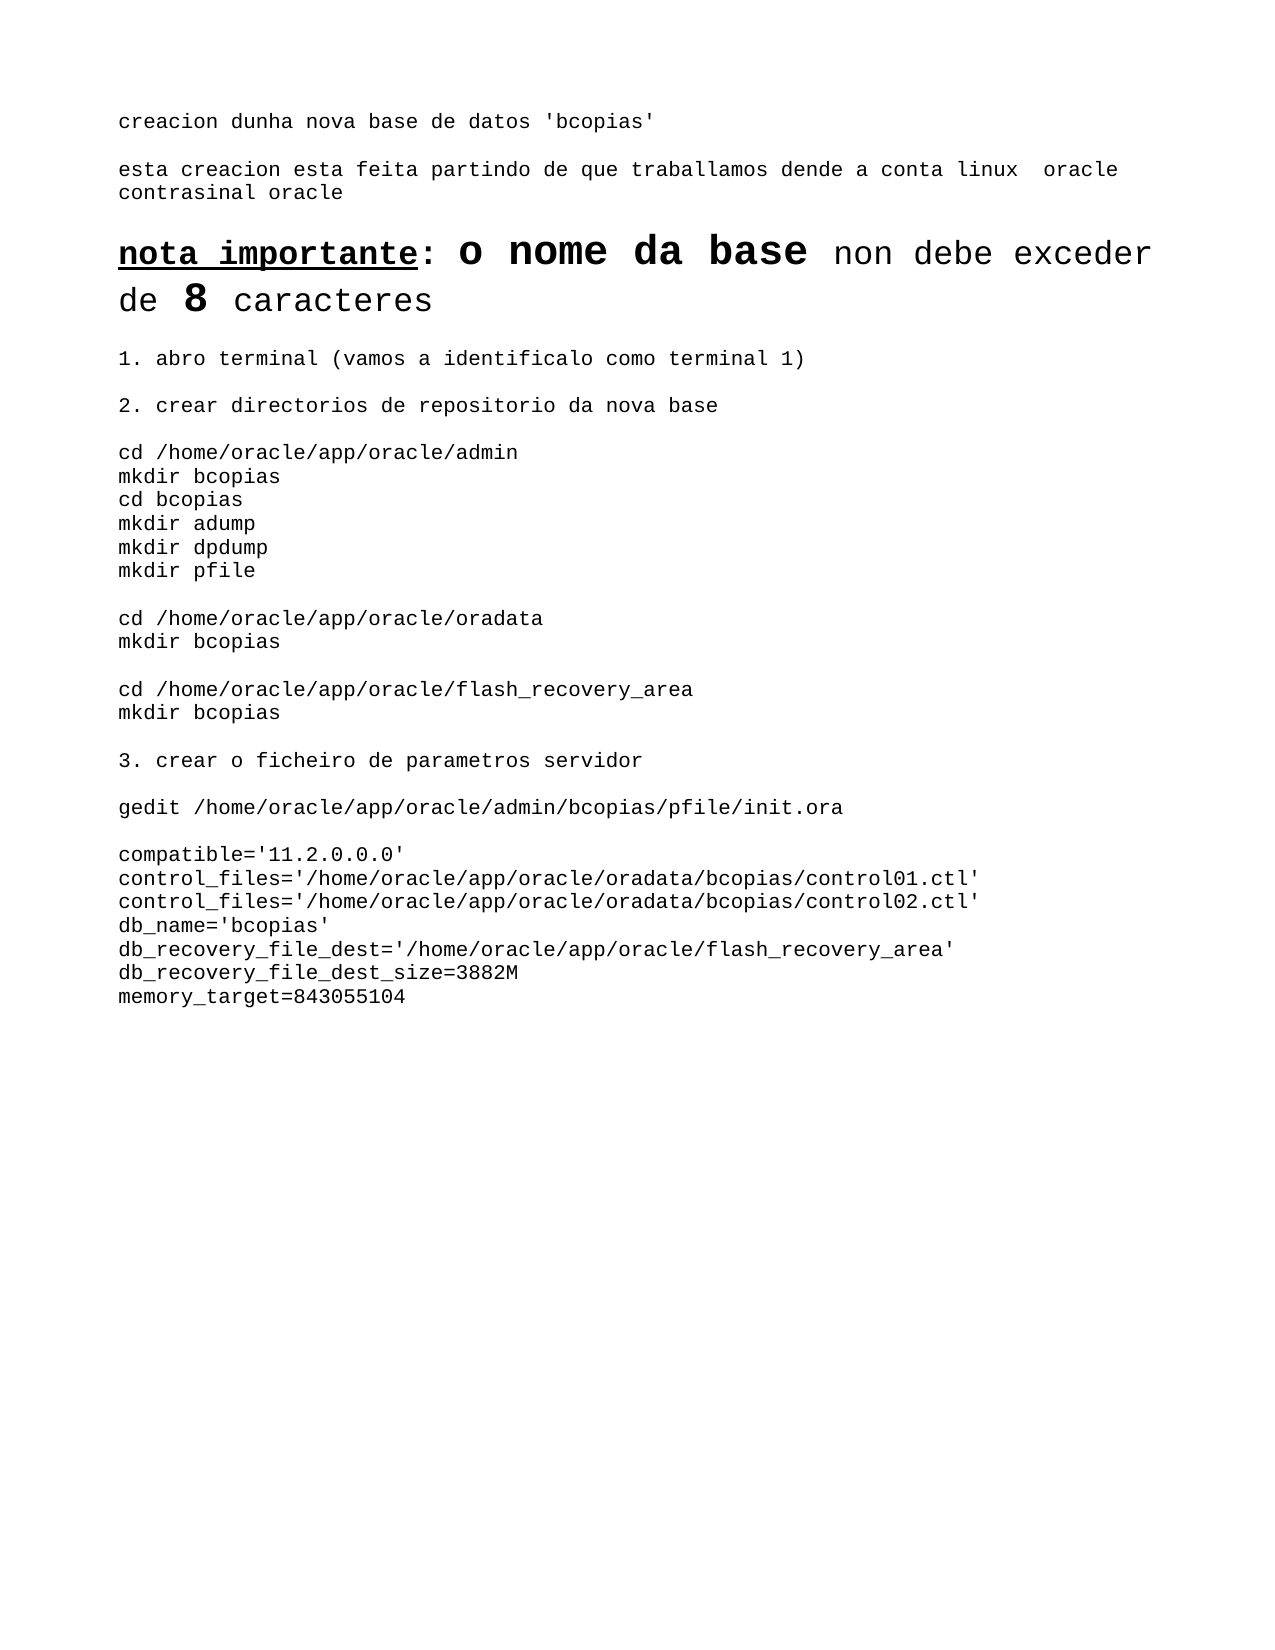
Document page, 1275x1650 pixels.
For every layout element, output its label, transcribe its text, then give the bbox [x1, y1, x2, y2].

text mkdir bcopias [118, 702, 1157, 726]
text 3. crear o ficheiro de parametros servidor [118, 749, 1157, 773]
text cd /home/oracle/app/oracle/flash_recovery_area [118, 679, 1157, 702]
text db_recovery_file_dest='/home/oracle/app/oracle/flash_recovery_area' [118, 939, 1157, 962]
text mkdir bcopias [118, 631, 1157, 655]
text mkdir adump [118, 513, 1157, 537]
text control_files='/home/oracle/app/oracle/oradata/bcopias/control01.ctl' [118, 868, 1157, 891]
text 1. abro terminal (vamos a identificalo como terminal 1) [118, 348, 1157, 371]
text mkdir pfile [118, 560, 1157, 584]
text db_name='bcopias' [118, 915, 1157, 939]
text cd /home/oracle/app/oracle/admin [118, 442, 1157, 466]
text compatible='11.2.0.0.0' [118, 844, 1157, 868]
text cd /home/oracle/app/oracle/oradata [118, 608, 1157, 631]
text creacion dunha nova base de datos 'bcopias' [118, 111, 1157, 135]
text memory_target=843055104 [118, 986, 1157, 1010]
text control_files='/home/oracle/app/oracle/oradata/bcopias/control02.ctl' [118, 891, 1157, 915]
text mkdir bcopias [118, 466, 1157, 489]
text mkdir dpdump [118, 537, 1157, 560]
text cd bcopias [118, 489, 1157, 513]
text 2. crear directorios de repositorio da nova base [118, 395, 1157, 418]
text gedit /home/oracle/app/oracle/admin/bcopias/pfile/init.ora [118, 797, 1157, 821]
text esta creacion esta feita partindo de que traballamos dende a conta linux oracle contrasinal oracle [118, 159, 1157, 206]
text db_recovery_file_dest_size=3882M [118, 962, 1157, 986]
text nota importante: o nome da base non debe exceder de 8 caracteres [118, 229, 1157, 324]
